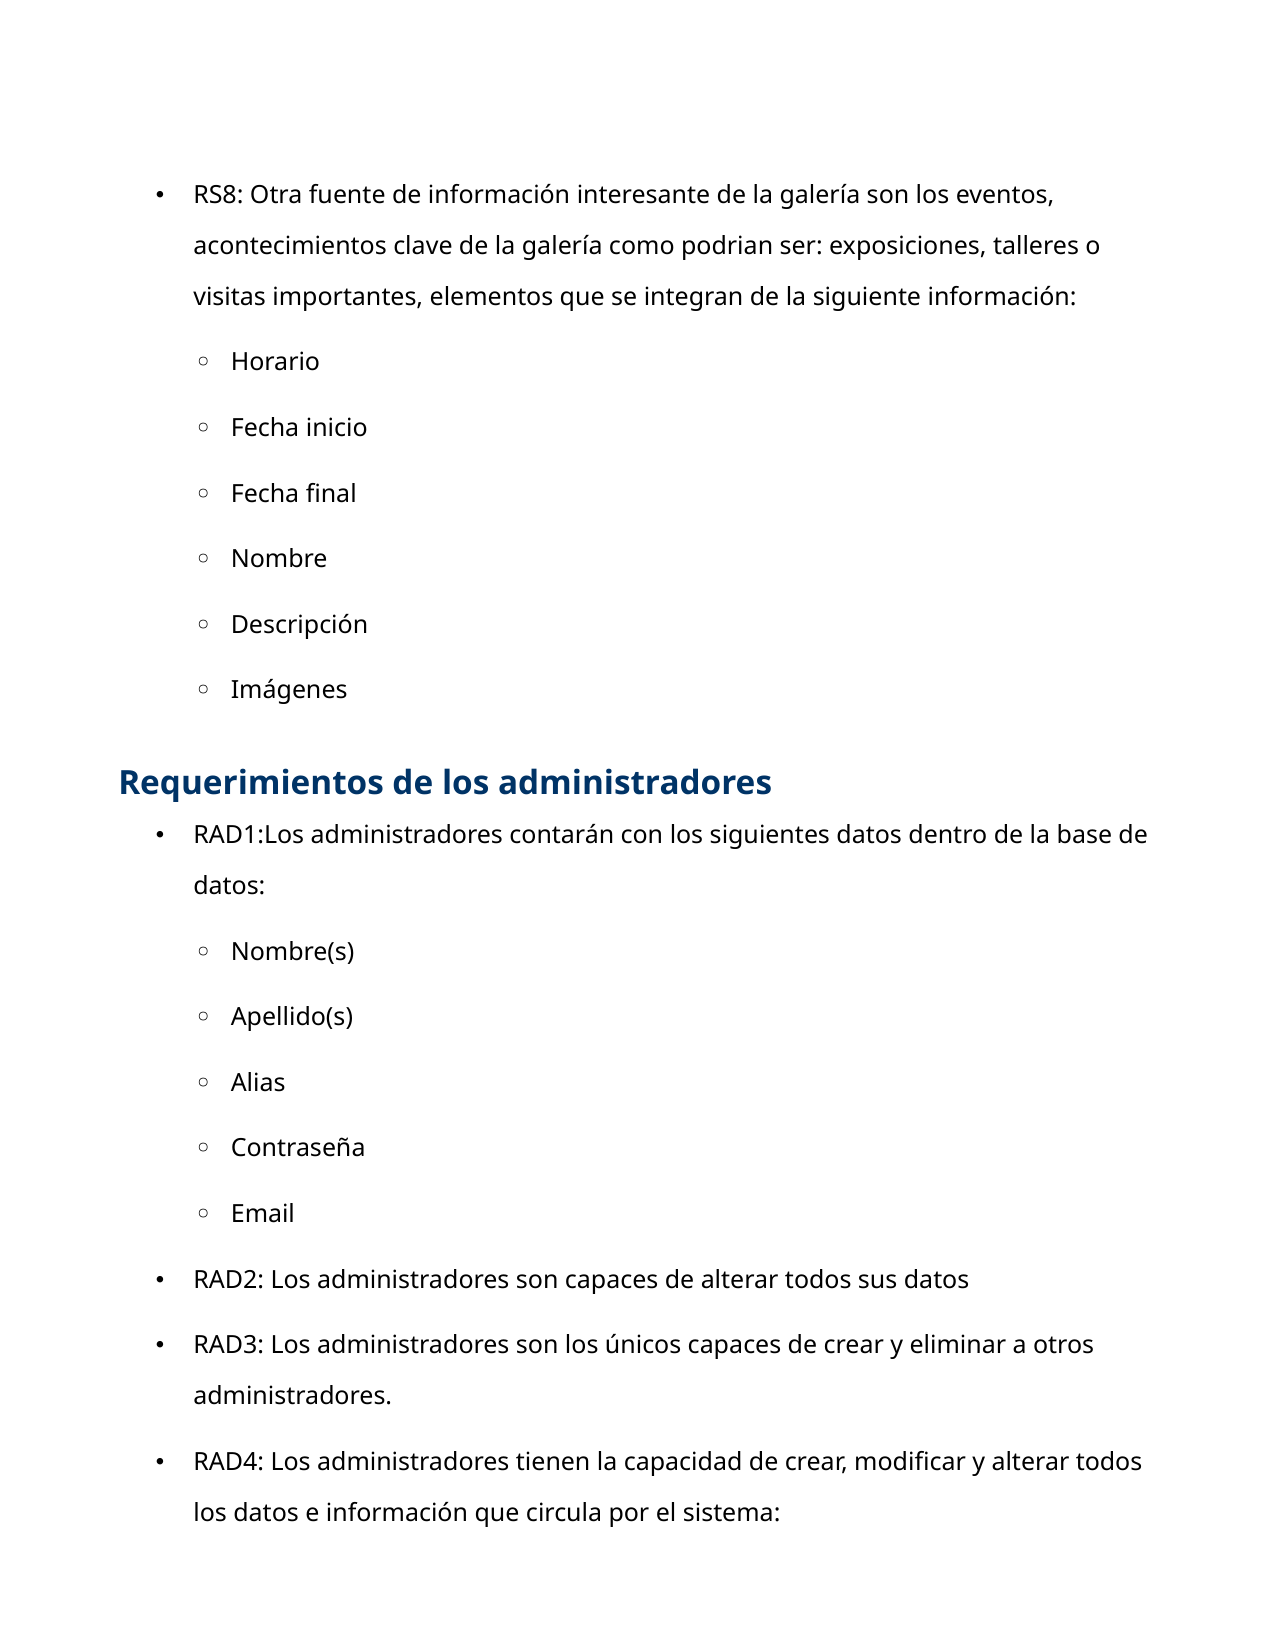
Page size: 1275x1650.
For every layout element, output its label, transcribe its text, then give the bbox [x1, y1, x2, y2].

list RAD1:Los administradores contarán con los siguientes datos dentro de la base de datos: [156, 817, 1157, 902]
list Nombre(s) [193, 933, 1157, 967]
list Descripción [193, 607, 1157, 641]
list RS8: Otra fuente de información interesante de la galería son los eventos, acontecimientos clave de la galería como podrian ser: exposiciones, talleres o visitas importantes, elementos que se integran de la siguiente información: [156, 176, 1157, 312]
list Contraseña [193, 1130, 1157, 1164]
list RAD3: Los administradores son los únicos capaces de crear y eliminar a otros administradores. [156, 1327, 1157, 1412]
list Apellido(s) [193, 999, 1157, 1033]
list RAD4: Los administradores tienen la capacidad de crear, modificar y alterar todos los datos e información que circula por el sistema: [156, 1444, 1157, 1529]
list Fecha final [193, 475, 1157, 509]
subtitle Requerimientos de los administradores [118, 759, 1157, 804]
list Fecha inicio [193, 410, 1157, 444]
list Horario [193, 344, 1157, 378]
list Imágenes [193, 672, 1157, 706]
list Email [193, 1196, 1157, 1230]
list RAD2: Los administradores son capaces de alterar todos sus datos [156, 1261, 1157, 1295]
list Nombre [193, 541, 1157, 575]
list Alias [193, 1064, 1157, 1098]
